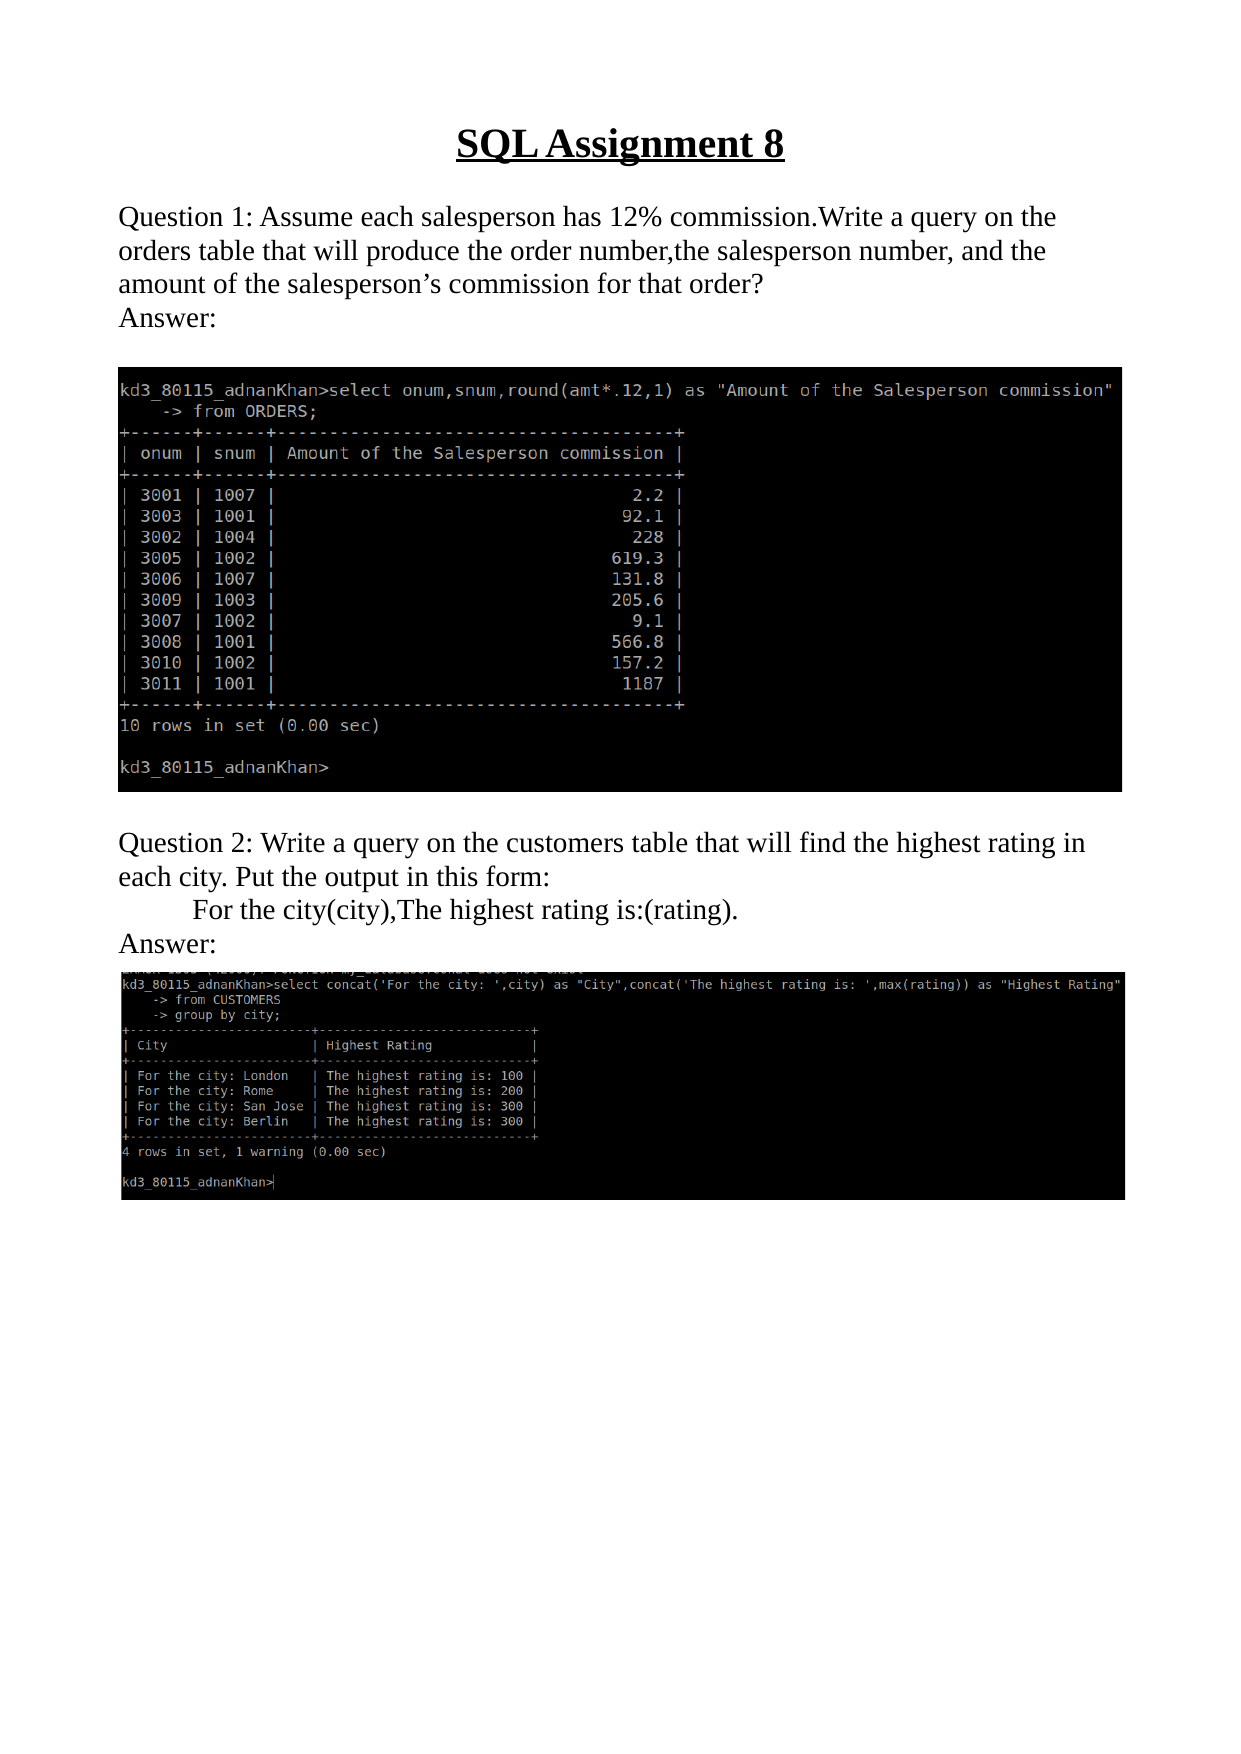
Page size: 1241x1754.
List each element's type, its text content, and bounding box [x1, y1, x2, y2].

picture [121, 972, 1126, 1200]
text Answer: [118, 300, 1122, 334]
picture [118, 367, 1123, 792]
text Question 2: Write a query on the customers table that will find the highest rating in each city. Put the output in this form: [118, 825, 1122, 892]
text Answer: [118, 926, 1122, 959]
text For the city(city),The highest rating is:(rating). [118, 892, 1122, 926]
text SQL Assignment 8 [118, 118, 1122, 166]
text Question 1: Assume each salesperson has 12% commission.Write a query on the orders table that will produce the order number,the salesperson number, and the amount of the salesperson’s commission for that order? [118, 199, 1122, 300]
